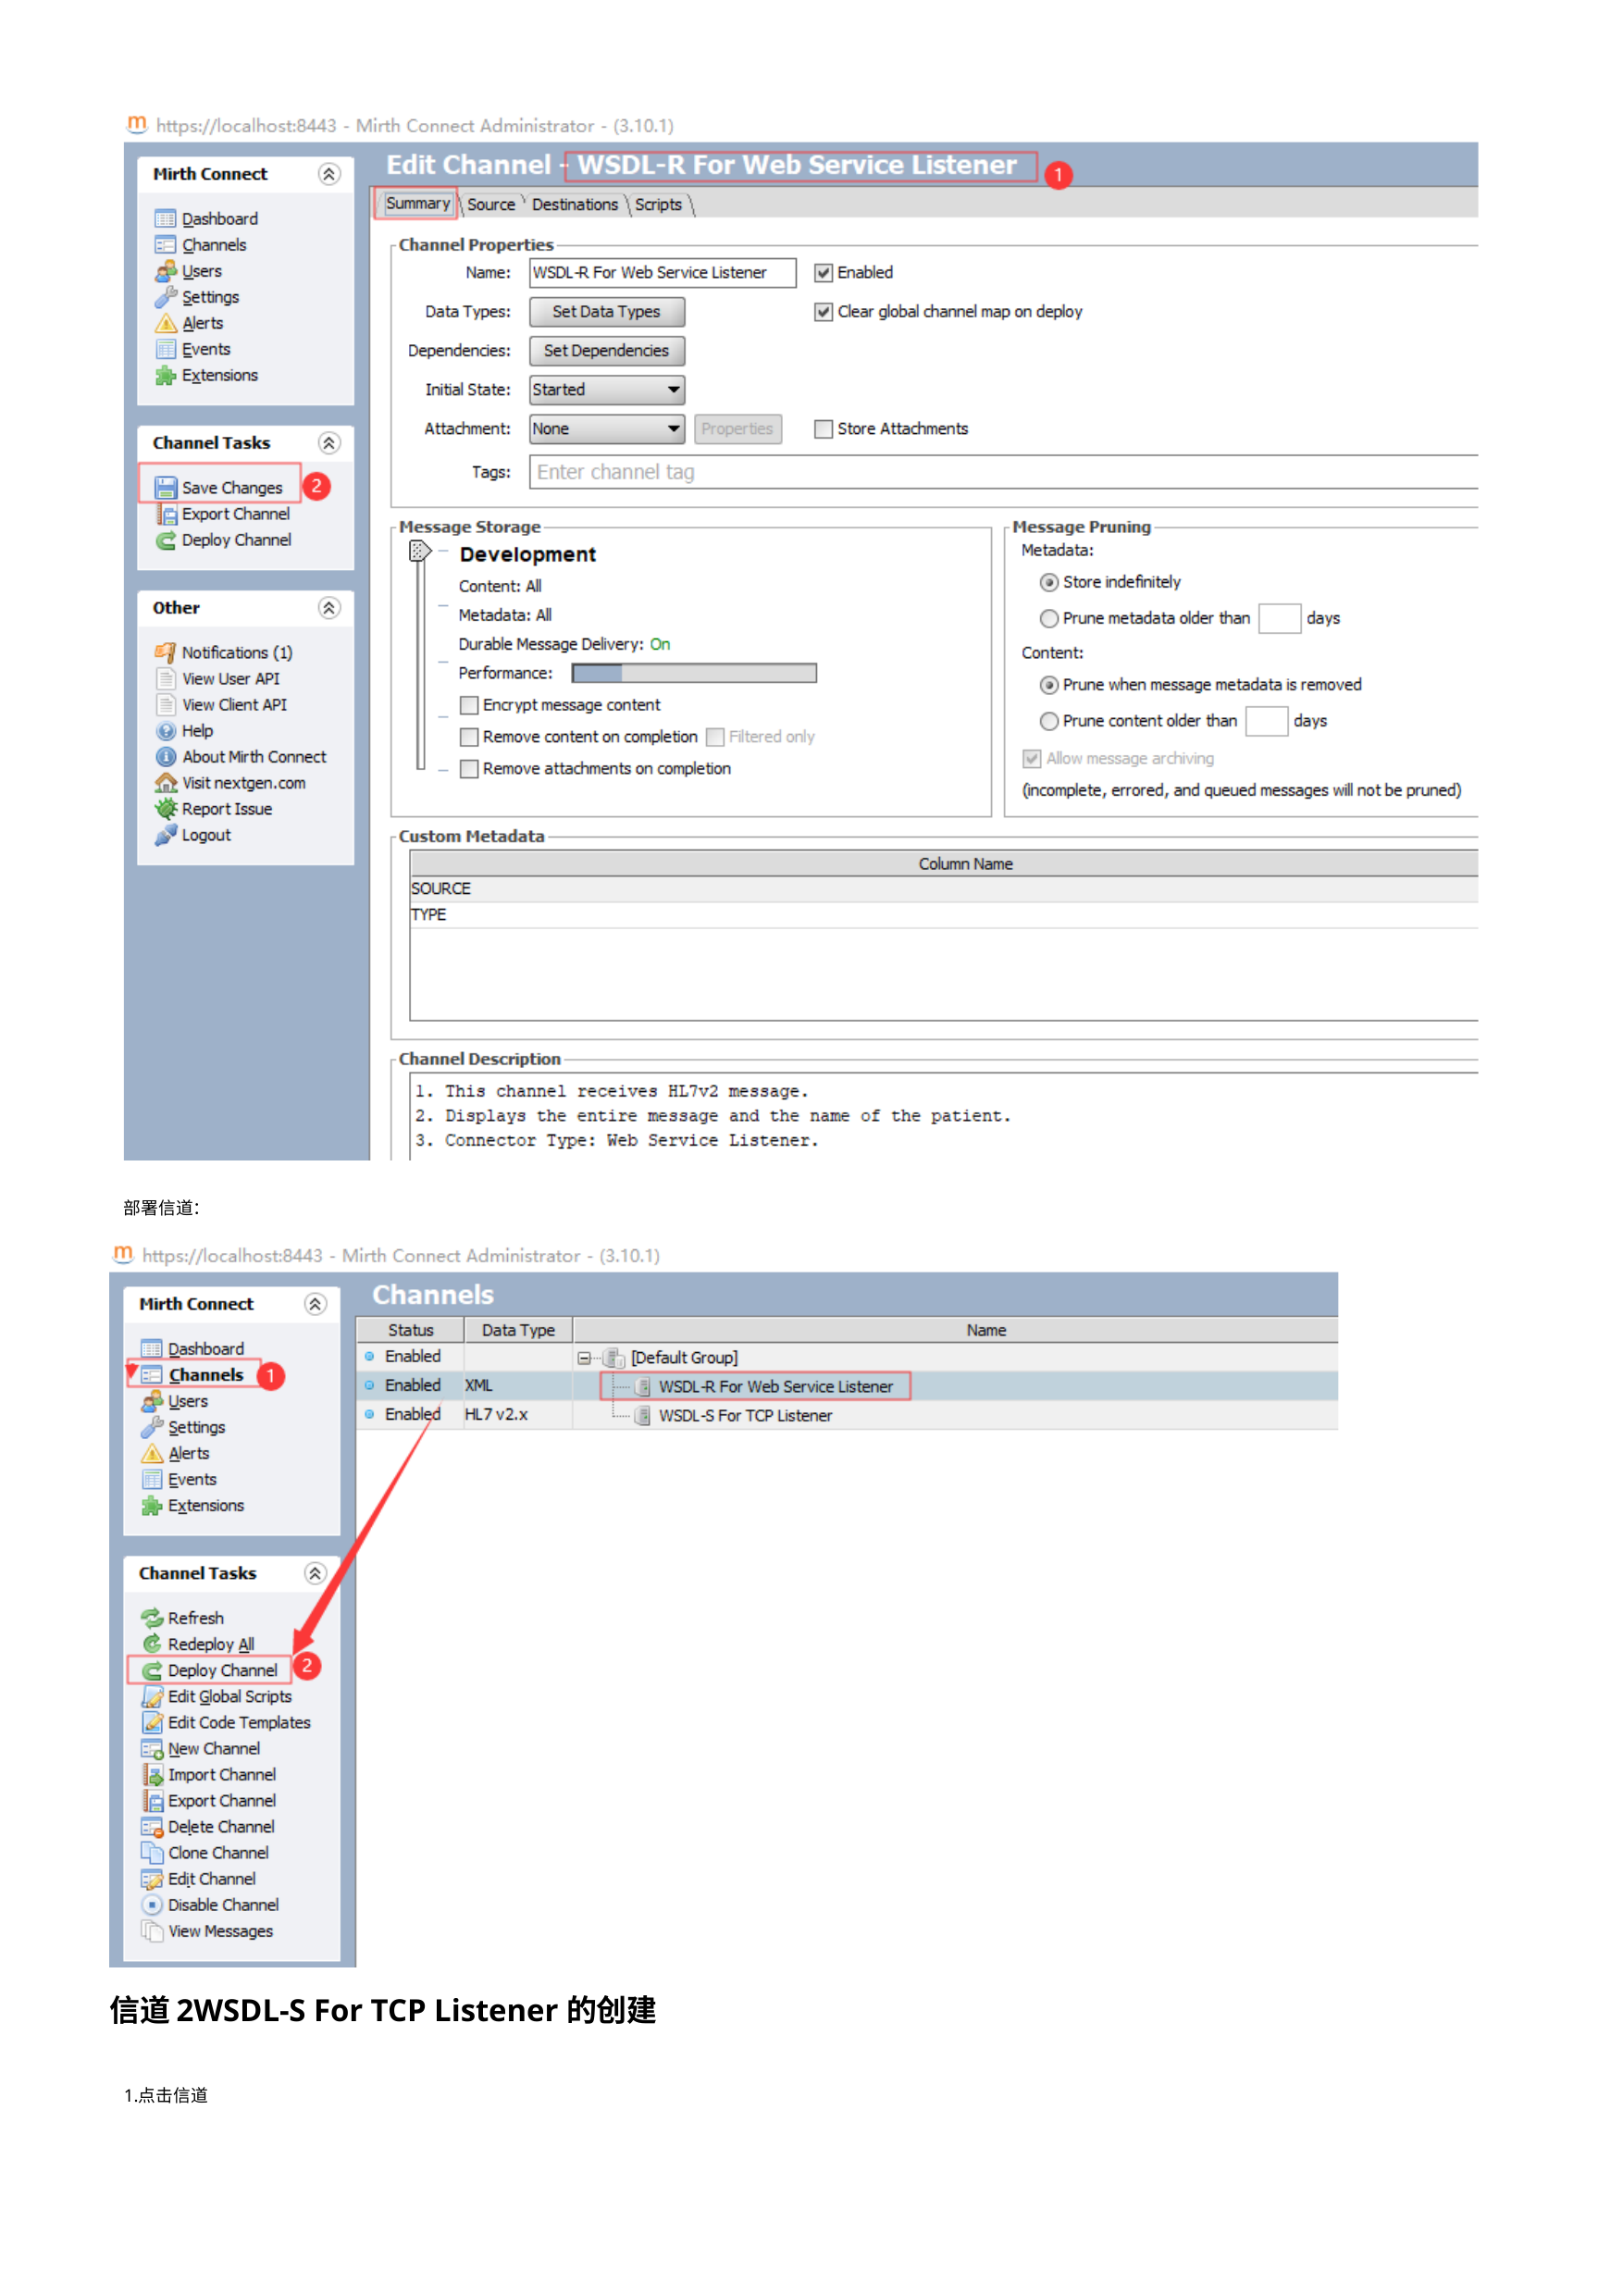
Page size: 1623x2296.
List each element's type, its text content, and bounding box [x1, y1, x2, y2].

picture [123, 109, 1479, 1160]
subtitle 信道2WSDL-S For TCP Listener 的创建 [109, 1987, 1514, 2030]
picture [109, 1239, 1339, 1967]
text 1.点击信道 [124, 2081, 1499, 2106]
text 部署信道： [124, 1195, 1499, 1220]
